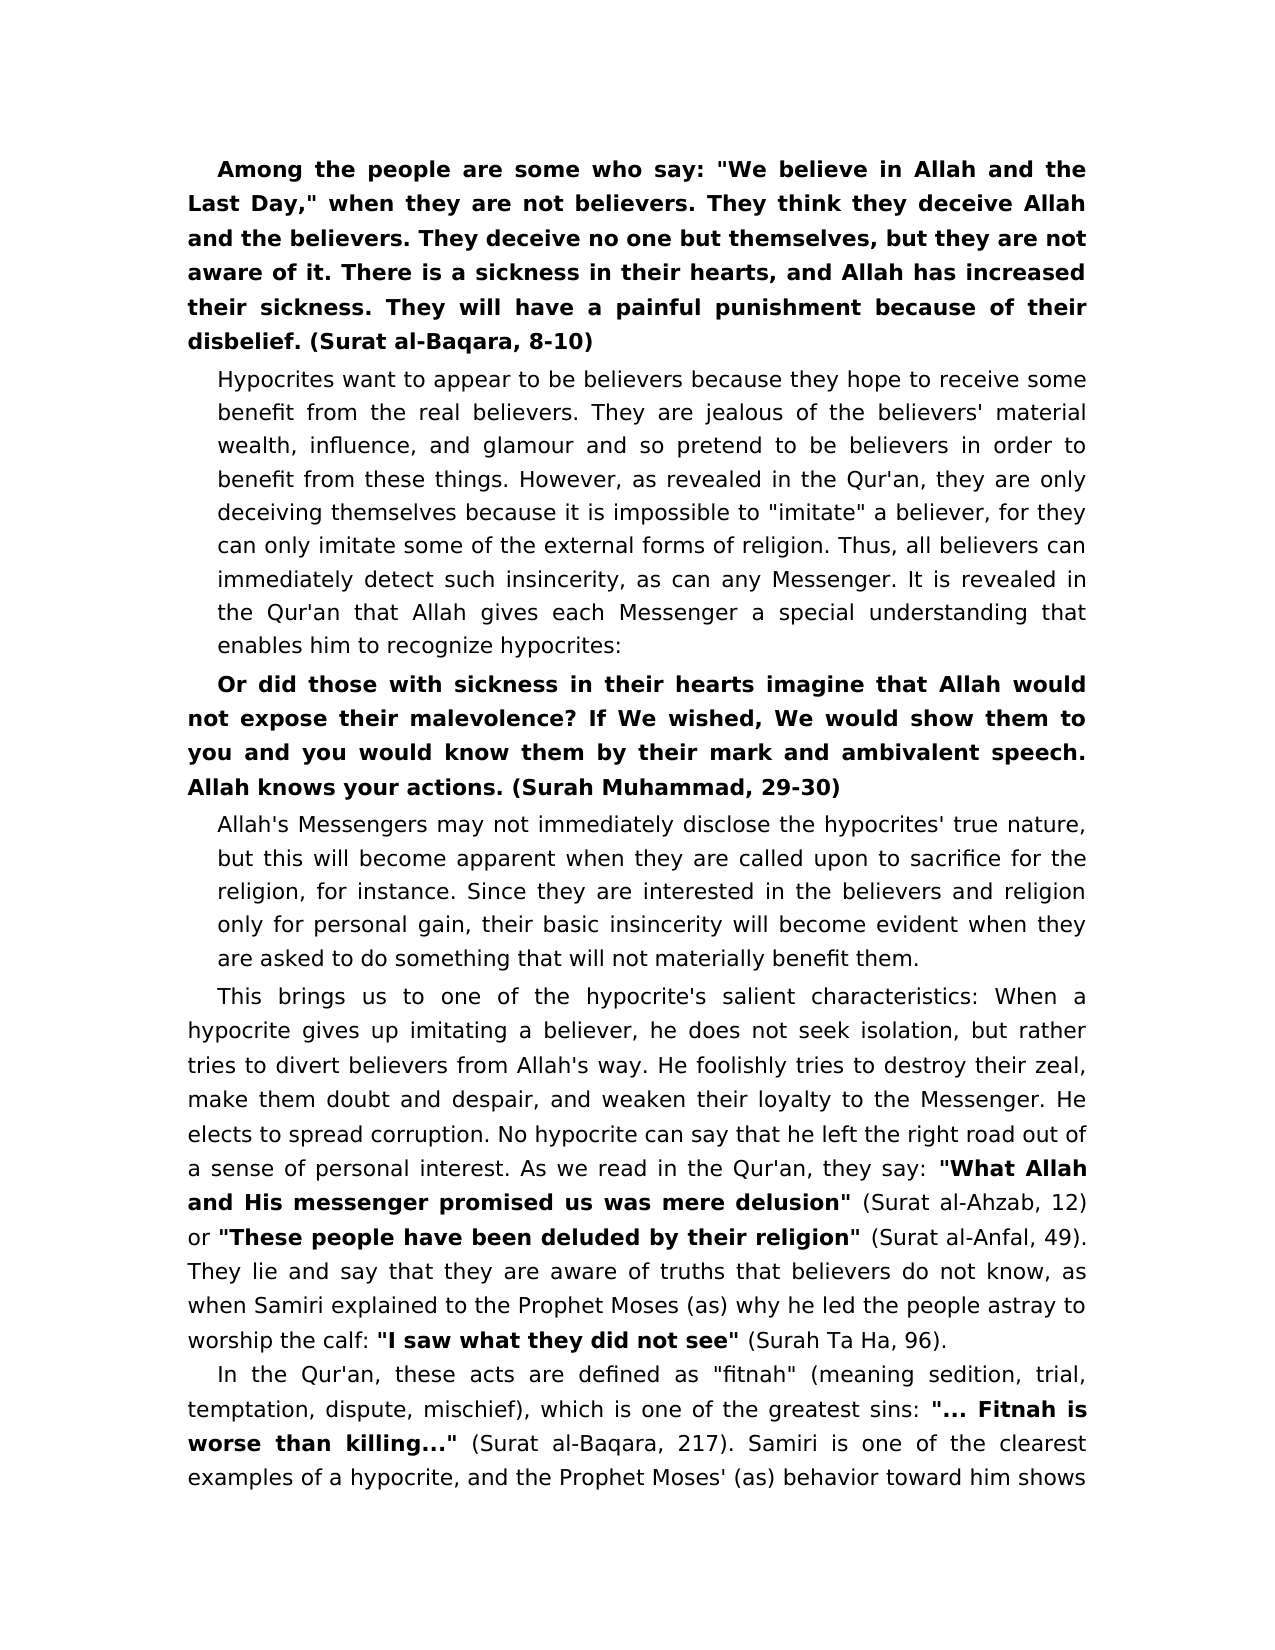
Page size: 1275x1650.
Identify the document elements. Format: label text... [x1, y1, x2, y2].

text This brings us to one of the hypocrite's salient characteristics: When a hypocrite gives up imitating a believer, he does not seek isolation, but rather tries to divert believers from Allah's way. He foolishly tries to destroy their zeal, make them doubt and despair, and weaken their loyalty to the Messenger. He elects to spread corruption. No hypocrite can say that he left the right road out of a sense of personal interest. As we read in the Qur'an, they say: "What Allah and His messenger promised us was mere delusion" (Surat al-Ahzab, 12) or "These people have been deluded by their religion" (Surat al-Anfal, 49). They lie and say that they are aware of truths that believers do not know, as when Samiri explained to the Prophet Moses (as) why he led the people astray to worship the calf: "I saw what they did not see" (Surah Ta Ha, 96). [187, 977, 1087, 1355]
text Or did those with sickness in their hearts imagine that Allah would not expose their malevolence? If We wished, We would show them to you and you would know them by their mark and ambivalent speech. Allah knows your actions. (Surah Muhammad, 29-30) [187, 664, 1087, 802]
text Among the people are some who say: "We believe in Allah and the Last Day," when they are not believers. They think they deceive Allah and the believers. They deceive no one but themselves, but they are not aware of it. There is a sickness in their hearts, and Allah has increased their sickness. They will have a painful punishment because of their disbelief. (Surat al-Baqara, 8-10) [187, 150, 1087, 356]
text In the Qur'an, these acts are defined as "fitnah" (meaning sedition, trial, temptation, dispute, mischief), which is one of the greatest sins: "... Fitnah is worse than killing..." (Surat al-Baqara, 217). Samiri is one of the clearest examples of a hypocrite, and the Prophet Moses' (as) behavior toward him shows [187, 1355, 1087, 1493]
text Hypocrites want to appear to be believers because they hope to receive some benefit from the real believers. They are jealous of the believers' material wealth, influence, and glamour and so pretend to be believers in order to benefit from these things. However, as revealed in the Qur'an, they are only deceiving themselves because it is impossible to "imitate" a believer, for they can only imitate some of the external forms of religion. Thus, all believers can immediately detect such insincerity, as can any Messenger. It is revealed in the Qur'an that Allah gives each Messenger a special understanding that enables him to recognize hypocrites: [217, 360, 1087, 660]
text Allah's Messengers may not immediately disclose the hypocrites' true nature, but this will become apparent when they are called upon to sacrifice for the religion, for instance. Since they are interested in the believers and religion only for personal gain, their basic insincerity will become evident when they are asked to do something that will not materially benefit them. [217, 806, 1087, 973]
